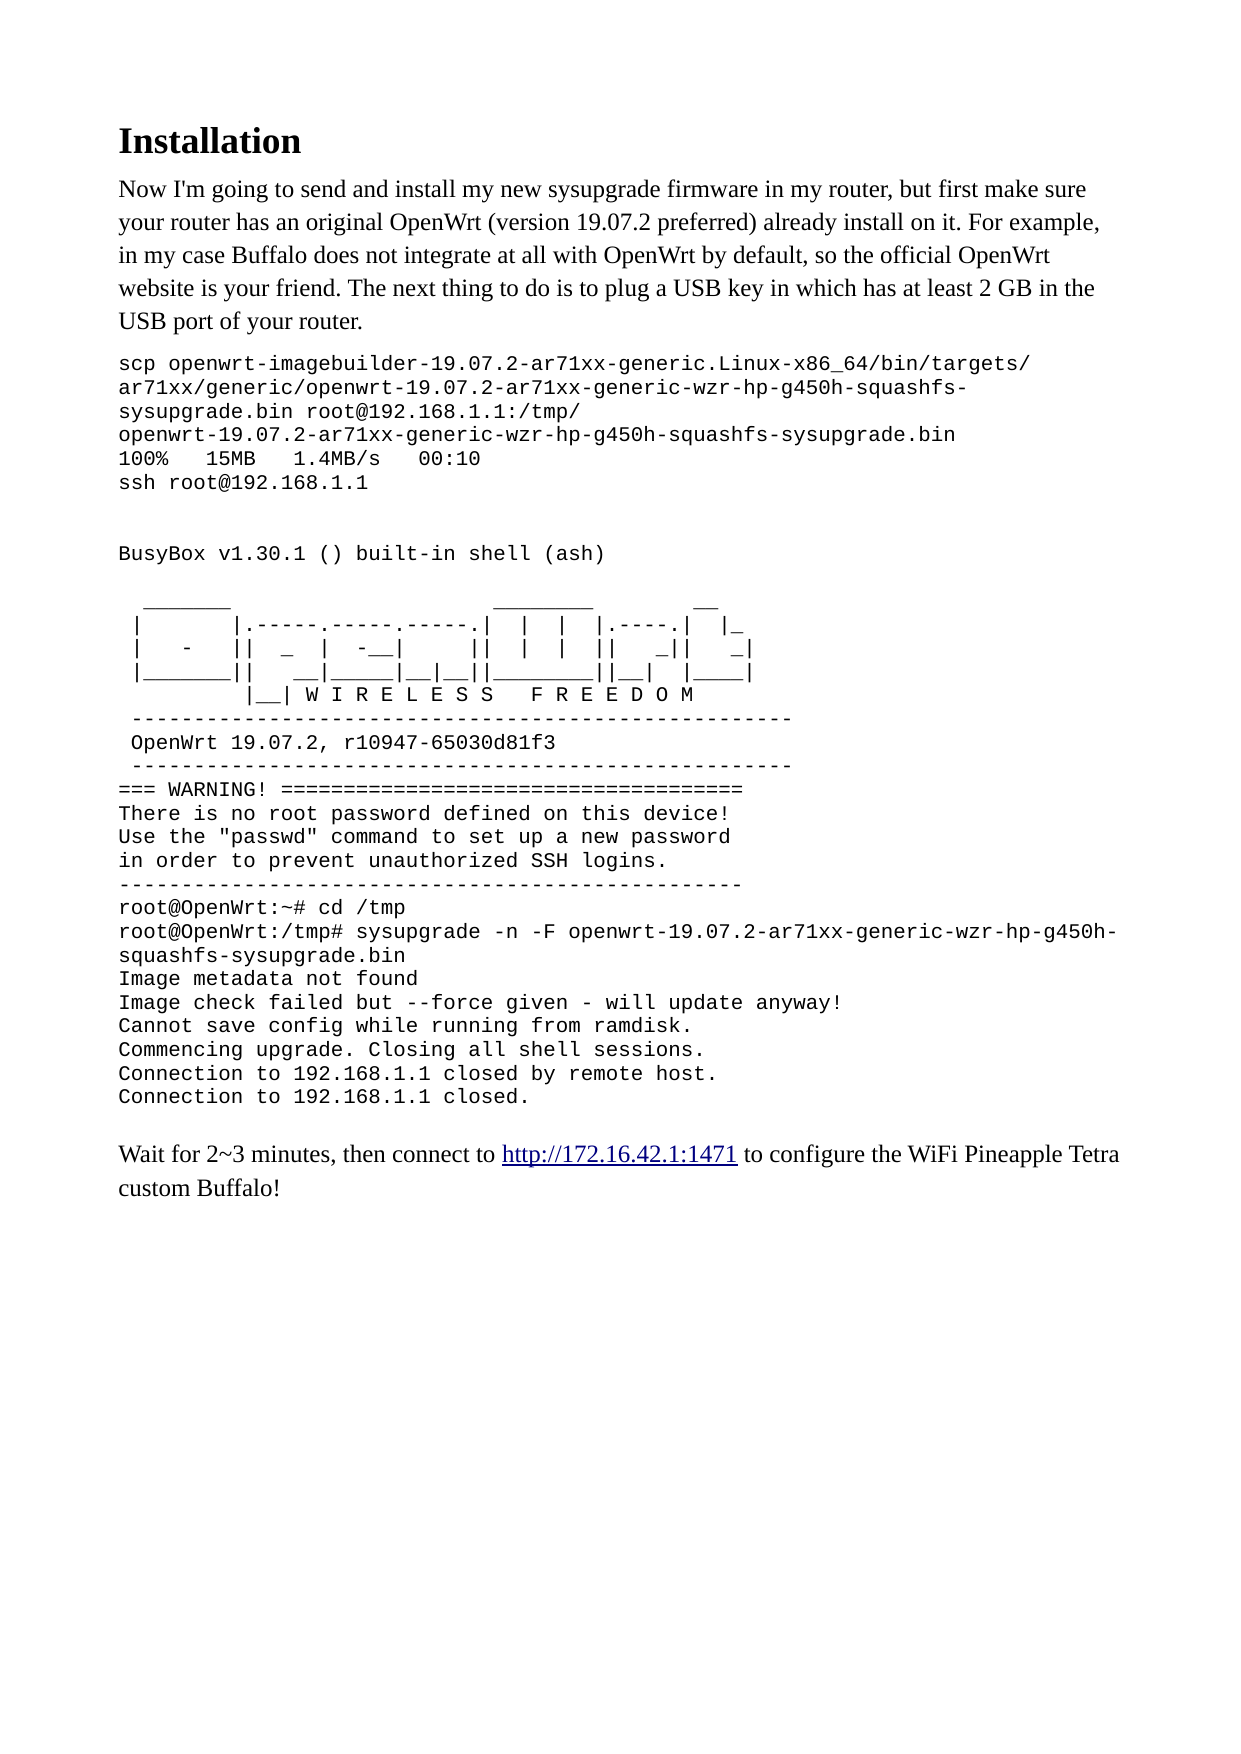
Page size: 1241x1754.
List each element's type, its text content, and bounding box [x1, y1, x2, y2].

text |__| W I R E L E S S F R E E D O M [118, 684, 1122, 708]
text There is no root password defined on this device! [118, 803, 1122, 826]
text === WARNING! ===================================== [118, 779, 1122, 803]
text ----------------------------------------------------- [118, 708, 1122, 732]
text Image metadata not found [118, 968, 1122, 992]
text ----------------------------------------------------- [118, 755, 1122, 779]
text Wait for 2~3 minutes, then connect to http://172.16.42.1:1471 to configure the WiFi Pineapple Tetra custom Buffalo! [118, 1139, 1122, 1201]
text |_______|| __|_____|__|__||________||__| |____| [118, 661, 1122, 684]
text | |.-----.-----.-----.| | | |.----.| |_ [118, 613, 1122, 637]
text Use the "passwd" command to set up a new password [118, 826, 1122, 850]
text scp openwrt-imagebuilder-19.07.2-ar71xx-generic.Linux-x86_64/bin/targets/ar71xx/generic/openwrt-19.07.2-ar71xx-generic-wzr-hp-g450h-squashfs-sysupgrade.bin root@192.168.1.1:/tmp/ [118, 353, 1122, 424]
text | - || _ | -__| || | | || _|| _| [118, 637, 1122, 661]
text Connection to 192.168.1.1 closed by remote host. [118, 1063, 1122, 1086]
text root@OpenWrt:/tmp# sysupgrade -n -F openwrt-19.07.2-ar71xx-generic-wzr-hp-g450h-squashfs-sysupgrade.bin [118, 921, 1122, 968]
text Image check failed but --force given - will update anyway! [118, 992, 1122, 1016]
text Now I'm going to send and install my new sysupgrade firmware in my router, but first make sure your router has an original OpenWrt (version 19.07.2 preferred) already install on it. For example, in my case Buffalo does not integrate at all with OpenWrt by default, so the official OpenWrt website is your friend. The next thing to do is to plug a USB key in which has at least 2 GB in the USB port of your router. [118, 174, 1122, 334]
text in order to prevent unauthorized SSH logins. [118, 850, 1122, 874]
text ssh root@192.168.1.1 [118, 472, 1122, 495]
text -------------------------------------------------- [118, 874, 1122, 897]
text openwrt-19.07.2-ar71xx-generic-wzr-hp-g450h-squashfs-sysupgrade.bin 100% 15MB 1.4MB/s 00:10 [118, 424, 1122, 472]
text BusyBox v1.30.1 () built-in shell (ash) [118, 543, 1122, 566]
text _______ ________ __ [118, 590, 1122, 613]
text Cannot save config while running from ramdisk. [118, 1016, 1122, 1039]
text OpenWrt 19.07.2, r10947-65030d81f3 [118, 732, 1122, 755]
text root@OpenWrt:~# cd /tmp [118, 897, 1122, 921]
text Commencing upgrade. Closing all shell sessions. [118, 1039, 1122, 1063]
subtitle Installation [118, 118, 1122, 161]
text Connection to 192.168.1.1 closed. [118, 1086, 1122, 1110]
